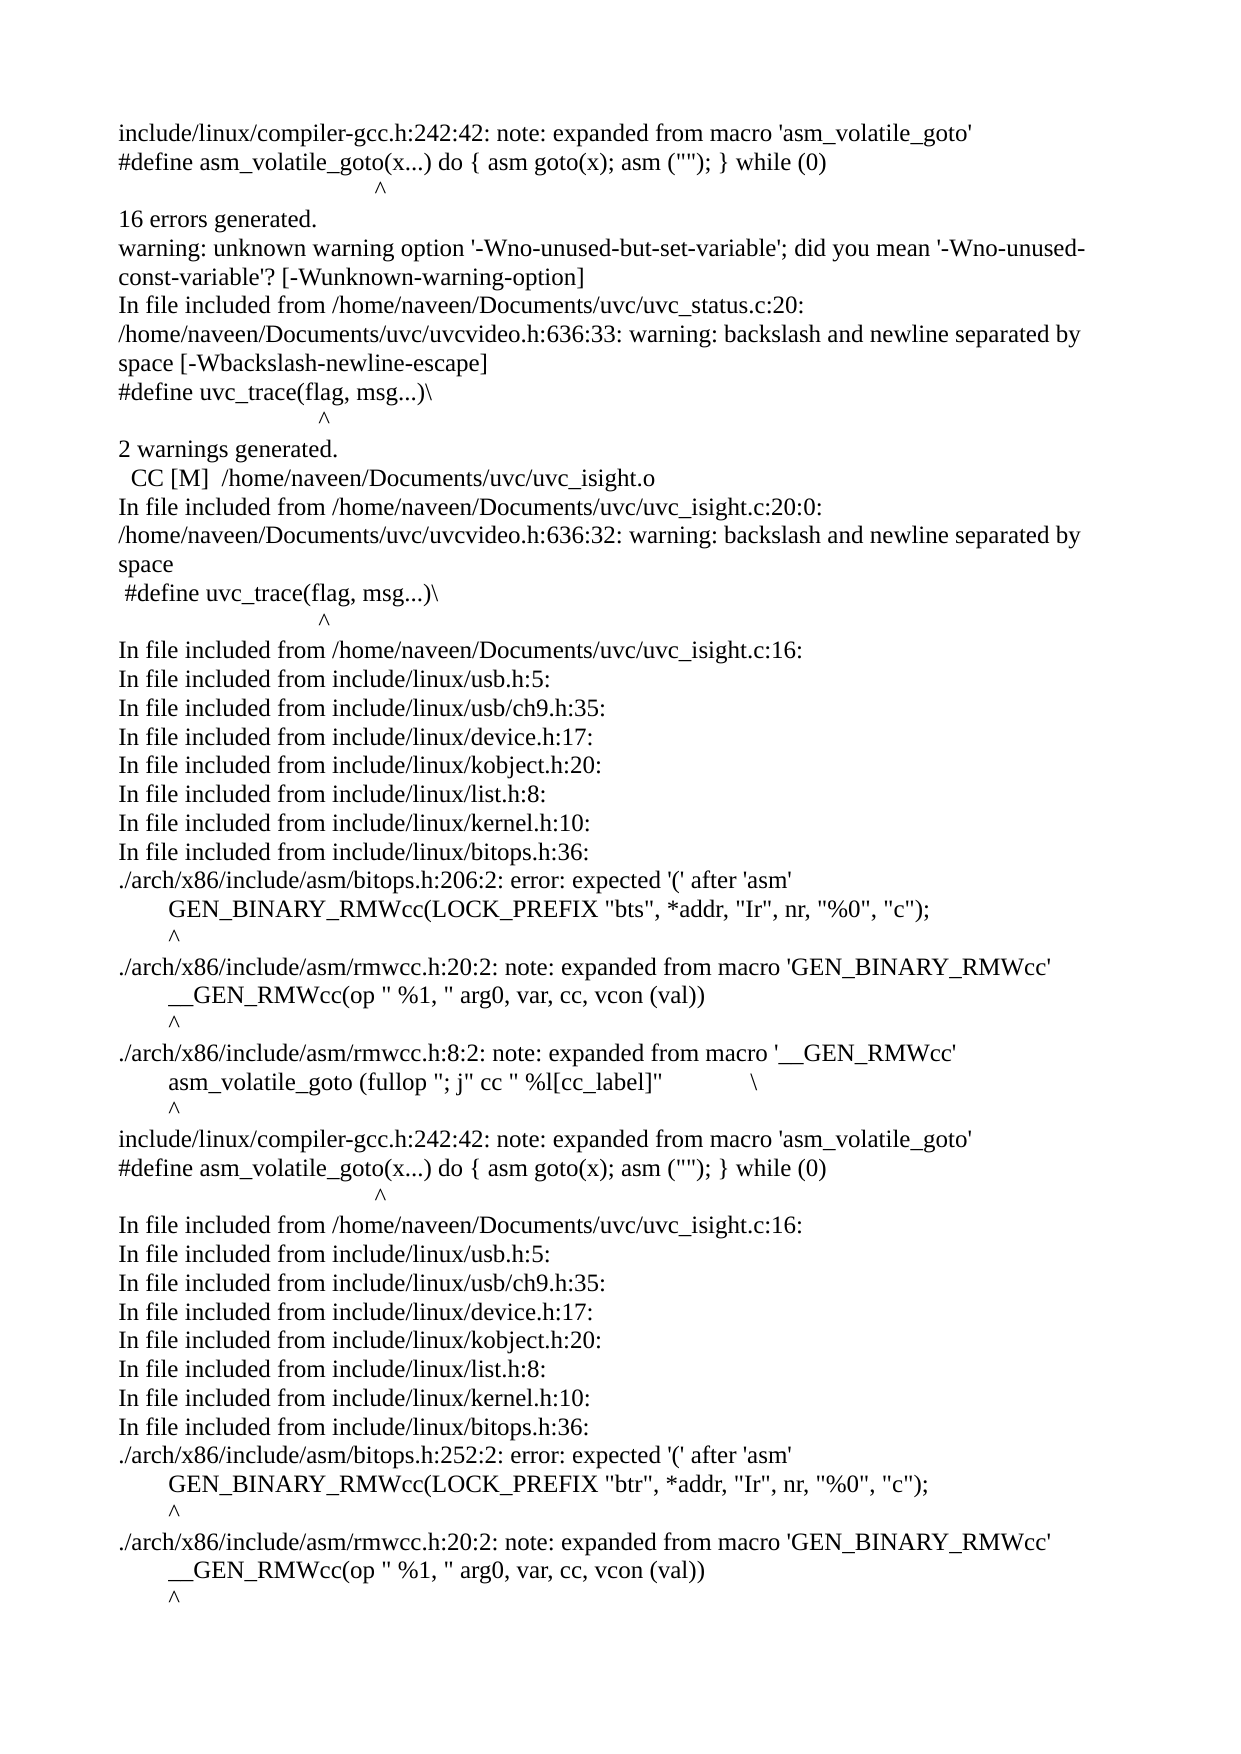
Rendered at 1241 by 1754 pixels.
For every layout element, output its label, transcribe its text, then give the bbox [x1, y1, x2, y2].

text In file included from include/linux/device.h:17: [118, 1297, 1122, 1326]
text ./arch/x86/include/asm/bitops.h:206:2: error: expected '(' after 'asm' [118, 866, 1122, 894]
text ^ [118, 1096, 1122, 1124]
text ./arch/x86/include/asm/bitops.h:252:2: error: expected '(' after 'asm' [118, 1441, 1122, 1469]
text asm_volatile_goto (fullop "; j" cc " %l[cc_label]" \ [118, 1067, 1122, 1096]
text warning: unknown warning option '-Wno-unused-but-set-variable'; did you mean '-Wno-unused-const-variable'? [-Wunknown-warning-option] [118, 233, 1122, 291]
text __GEN_RMWcc(op " %1, " arg0, var, cc, vcon (val)) [118, 1556, 1122, 1584]
text #define uvc_trace(flag, msg...)\ [118, 377, 1122, 406]
text In file included from include/linux/kobject.h:20: [118, 751, 1122, 779]
text /home/naveen/Documents/uvc/uvcvideo.h:636:32: warning: backslash and newline separated by space [118, 521, 1122, 578]
text ^ [118, 1498, 1122, 1527]
text ^ [118, 1584, 1122, 1613]
text In file included from include/linux/list.h:8: [118, 1354, 1122, 1383]
text In file included from include/linux/kernel.h:10: [118, 808, 1122, 837]
text In file included from /home/naveen/Documents/uvc/uvc_isight.c:20:0: [118, 492, 1122, 521]
text /home/naveen/Documents/uvc/uvcvideo.h:636:33: warning: backslash and newline separated by space [-Wbackslash-newline-escape] [118, 319, 1122, 377]
text GEN_BINARY_RMWcc(LOCK_PREFIX "btr", *addr, "Ir", nr, "%0", "c"); [118, 1469, 1122, 1498]
text In file included from include/linux/list.h:8: [118, 779, 1122, 808]
text In file included from include/linux/bitops.h:36: [118, 1412, 1122, 1441]
text In file included from include/linux/kobject.h:20: [118, 1326, 1122, 1354]
text ^ [118, 1182, 1122, 1211]
text #define asm_volatile_goto(x...) do { asm goto(x); asm (""); } while (0) [118, 147, 1122, 176]
text ^ [118, 176, 1122, 204]
text 2 warnings generated. [118, 434, 1122, 463]
text GEN_BINARY_RMWcc(LOCK_PREFIX "bts", *addr, "Ir", nr, "%0", "c"); [118, 894, 1122, 923]
text 16 errors generated. [118, 204, 1122, 233]
text ^ [118, 406, 1122, 434]
text include/linux/compiler-gcc.h:242:42: note: expanded from macro 'asm_volatile_goto' [118, 118, 1122, 147]
text ./arch/x86/include/asm/rmwcc.h:8:2: note: expanded from macro '__GEN_RMWcc' [118, 1038, 1122, 1067]
text __GEN_RMWcc(op " %1, " arg0, var, cc, vcon (val)) [118, 981, 1122, 1009]
text In file included from include/linux/usb.h:5: [118, 664, 1122, 693]
text In file included from /home/naveen/Documents/uvc/uvc_isight.c:16: [118, 636, 1122, 664]
text ^ [118, 1009, 1122, 1038]
text CC [M] /home/naveen/Documents/uvc/uvc_isight.o [118, 463, 1122, 492]
text ^ [118, 923, 1122, 952]
text In file included from include/linux/device.h:17: [118, 722, 1122, 751]
text ^ [118, 607, 1122, 636]
text In file included from include/linux/usb/ch9.h:35: [118, 1268, 1122, 1297]
text In file included from include/linux/usb/ch9.h:35: [118, 693, 1122, 722]
text In file included from include/linux/kernel.h:10: [118, 1383, 1122, 1412]
text In file included from /home/naveen/Documents/uvc/uvc_isight.c:16: [118, 1211, 1122, 1239]
text #define uvc_trace(flag, msg...)\ [118, 578, 1122, 607]
text include/linux/compiler-gcc.h:242:42: note: expanded from macro 'asm_volatile_goto' [118, 1124, 1122, 1153]
text In file included from include/linux/usb.h:5: [118, 1239, 1122, 1268]
text #define asm_volatile_goto(x...) do { asm goto(x); asm (""); } while (0) [118, 1153, 1122, 1182]
text ./arch/x86/include/asm/rmwcc.h:20:2: note: expanded from macro 'GEN_BINARY_RMWcc' [118, 952, 1122, 981]
text In file included from include/linux/bitops.h:36: [118, 837, 1122, 866]
text In file included from /home/naveen/Documents/uvc/uvc_status.c:20: [118, 291, 1122, 319]
text ./arch/x86/include/asm/rmwcc.h:20:2: note: expanded from macro 'GEN_BINARY_RMWcc' [118, 1527, 1122, 1556]
